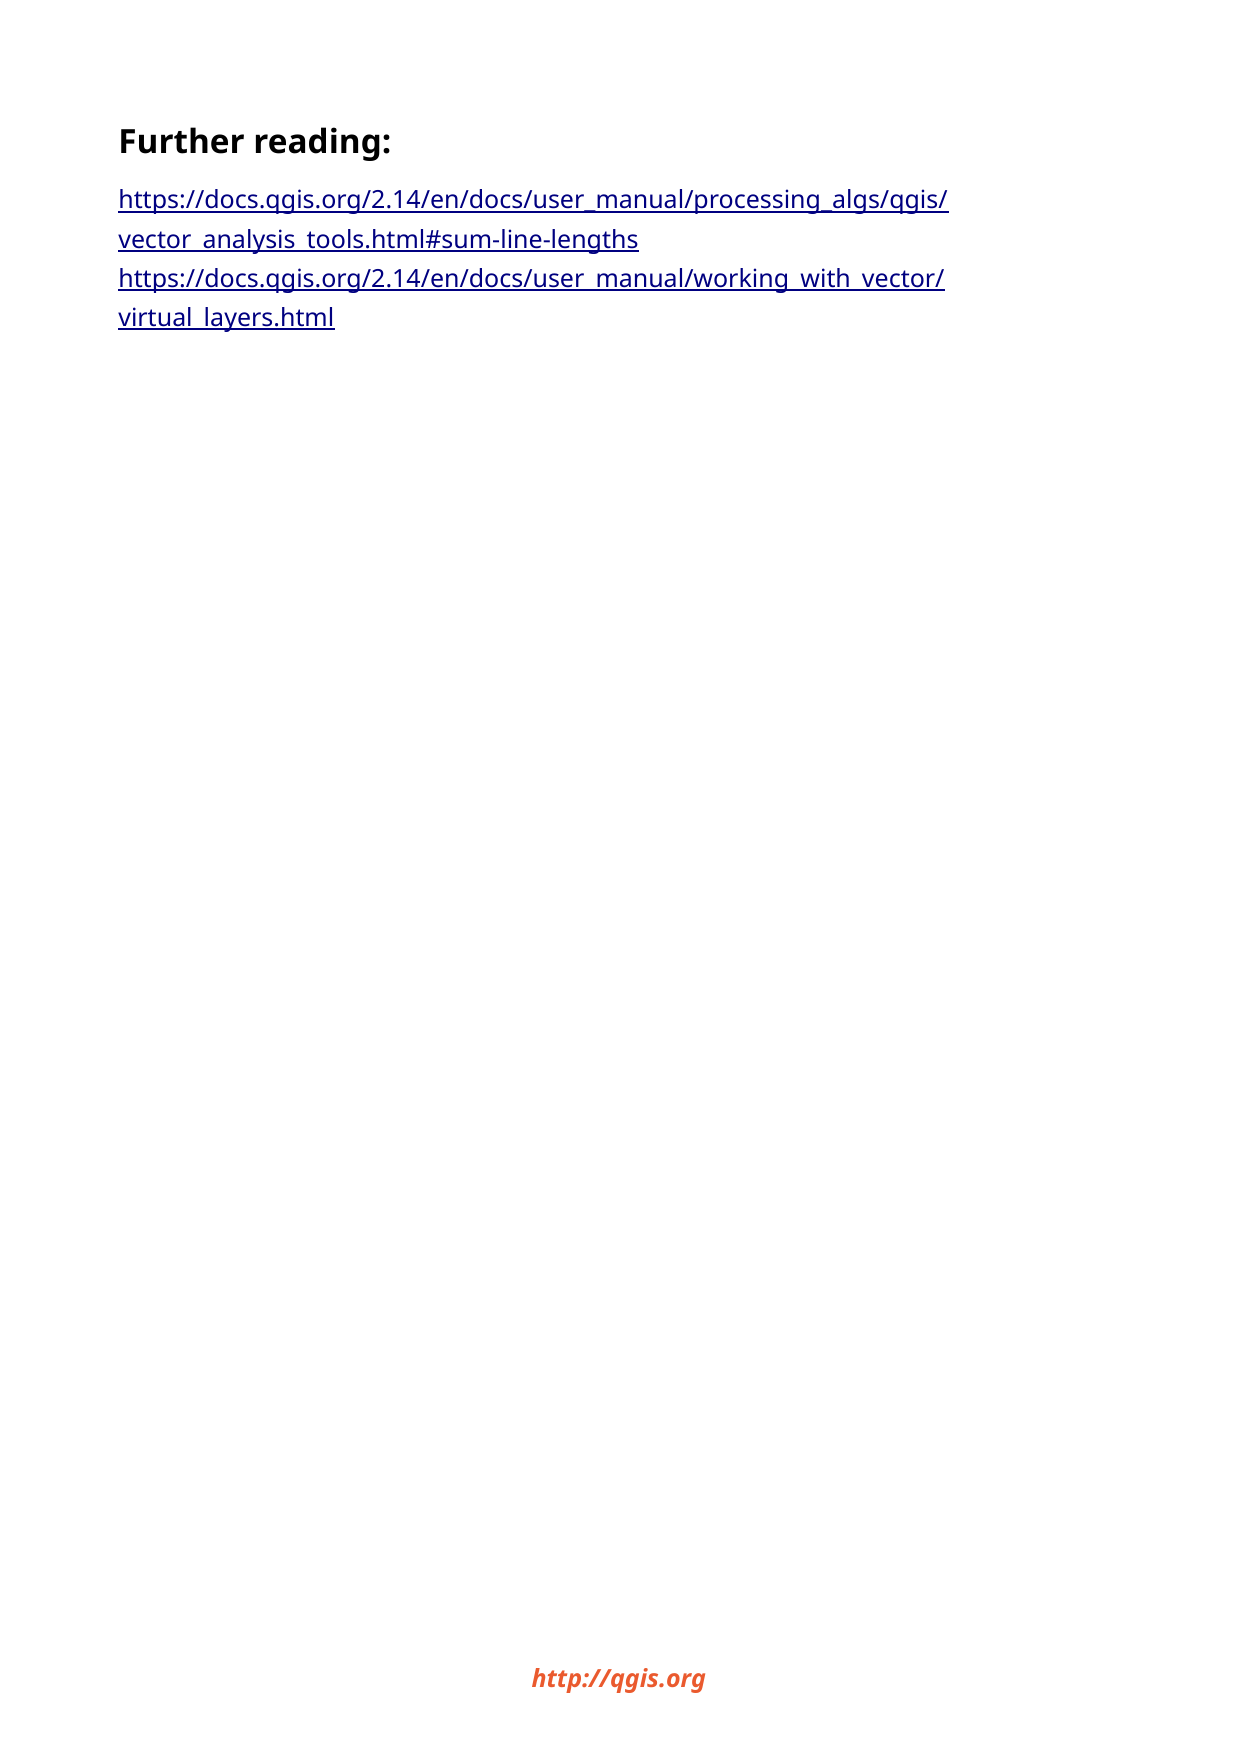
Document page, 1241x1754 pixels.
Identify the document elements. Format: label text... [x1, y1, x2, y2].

subtitle Further reading: [118, 118, 1122, 163]
text https://docs.qgis.org/2.14/en/docs/user_manual/working_with_vector/virtual_layers.html [118, 260, 1122, 334]
text https://docs.qgis.org/2.14/en/docs/user_manual/processing_algs/qgis/vector_analysis_tools.html#sum-line-lengths [118, 182, 1122, 255]
